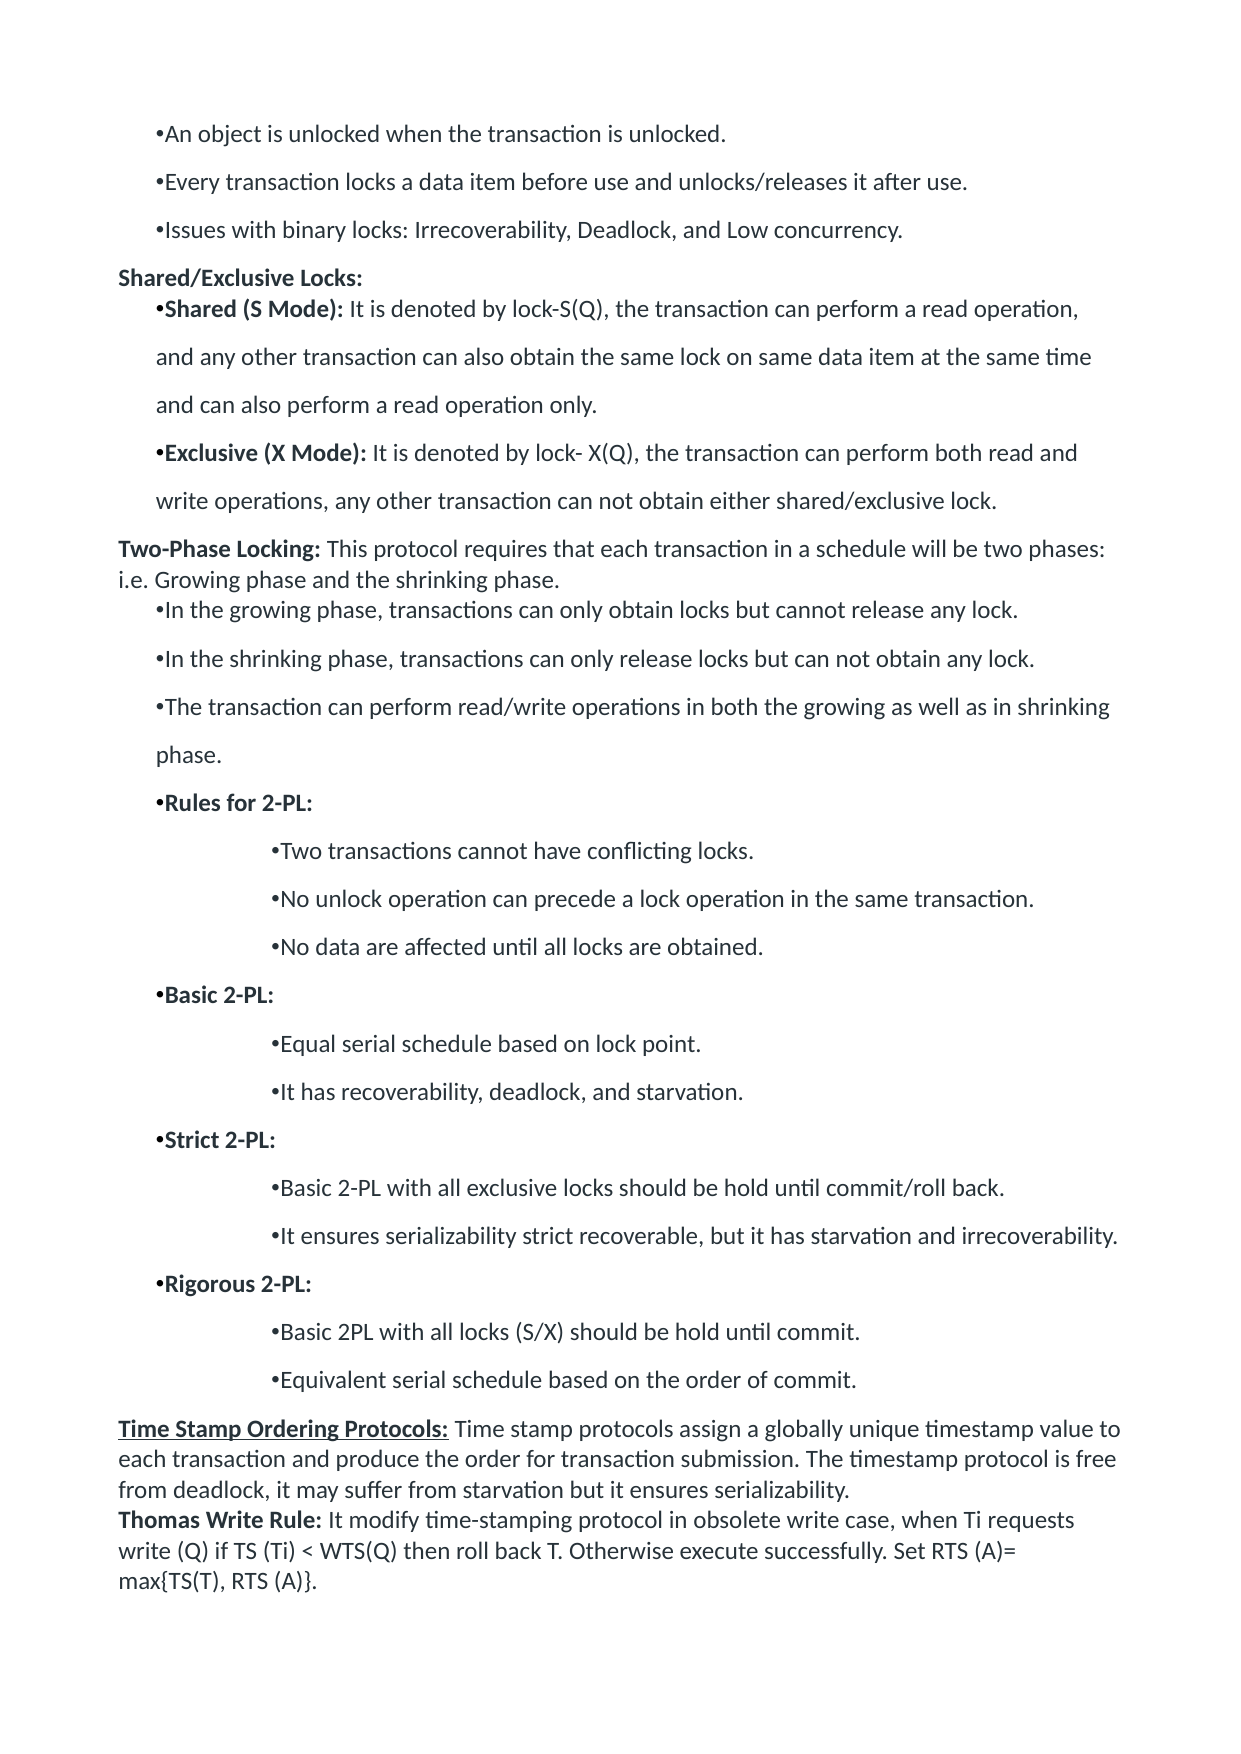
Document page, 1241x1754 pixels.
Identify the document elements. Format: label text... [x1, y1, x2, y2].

text Time Stamp Ordering Protocols: Time stamp protocols assign a globally unique timestamp value to each transaction and produce the order for transaction submission. The timestamp protocol is free from deadlock, it may suffer from starvation but it ensures serializability. [118, 1413, 1122, 1504]
list An object is unlocked when the transaction is unlocked. [156, 118, 1122, 149]
text Shared/Exclusive Locks: [118, 262, 1122, 293]
list The transaction can perform read/write operations in both the growing as well as in shrinking phase. [156, 691, 1122, 769]
list Equal serial schedule based on lock point. [193, 1028, 1122, 1058]
list Exclusive (X Mode): It is denoted by lock- X(Q), the transaction can perform both read and write operations, any other transaction can not obtain either shared/exclusive lock. [156, 437, 1122, 516]
list Two transactions cannot have conflicting locks. [193, 835, 1122, 866]
list Strict 2-PL: [156, 1124, 1122, 1154]
list Every transaction locks a data item before use and unlocks/releases it after use. [156, 166, 1122, 197]
list No data are affected until all locks are obtained. [193, 932, 1122, 962]
list It has recoverability, deadlock, and starvation. [193, 1076, 1122, 1106]
text Thomas Write Rule: It modify time-stamping protocol in obsolete write case, when Ti requests write (Q) if TS (Ti) < WTS(Q) then roll back T. Otherwise execute successfully. Set RTS (A)= max{TS(T), RTS (A)}. [118, 1504, 1122, 1596]
list It ensures serializability strict recoverable, but it has starvation and irrecoverability. [193, 1220, 1122, 1251]
list No unlock operation can precede a lock operation in the same transaction. [193, 883, 1122, 914]
list Equivalent serial schedule based on the order of commit. [193, 1365, 1122, 1395]
list Rigorous 2-PL: [156, 1268, 1122, 1299]
text Two-Phase Locking: This protocol requires that each transaction in a schedule will be two phases: i.e. Growing phase and the shrinking phase. [118, 534, 1122, 595]
list Shared (S Mode): It is denoted by lock-S(Q), the transaction can perform a read operation, and any other transaction can also obtain the same lock on same data item at the same time and can also perform a read operation only. [156, 293, 1122, 420]
list Basic 2-PL with all exclusive locks should be hold until commit/roll back. [193, 1172, 1122, 1203]
list In the shrinking phase, transactions can only release locks but can not obtain any lock. [156, 643, 1122, 673]
list In the growing phase, transactions can only obtain locks but cannot release any lock. [156, 595, 1122, 625]
list Basic 2PL with all locks (S/X) should be hold until commit. [193, 1317, 1122, 1347]
list Rules for 2-PL: [156, 787, 1122, 818]
list Issues with binary locks: Irrecoverability, Deadlock, and Low concurrency. [156, 214, 1122, 245]
list Basic 2-PL: [156, 980, 1122, 1010]
